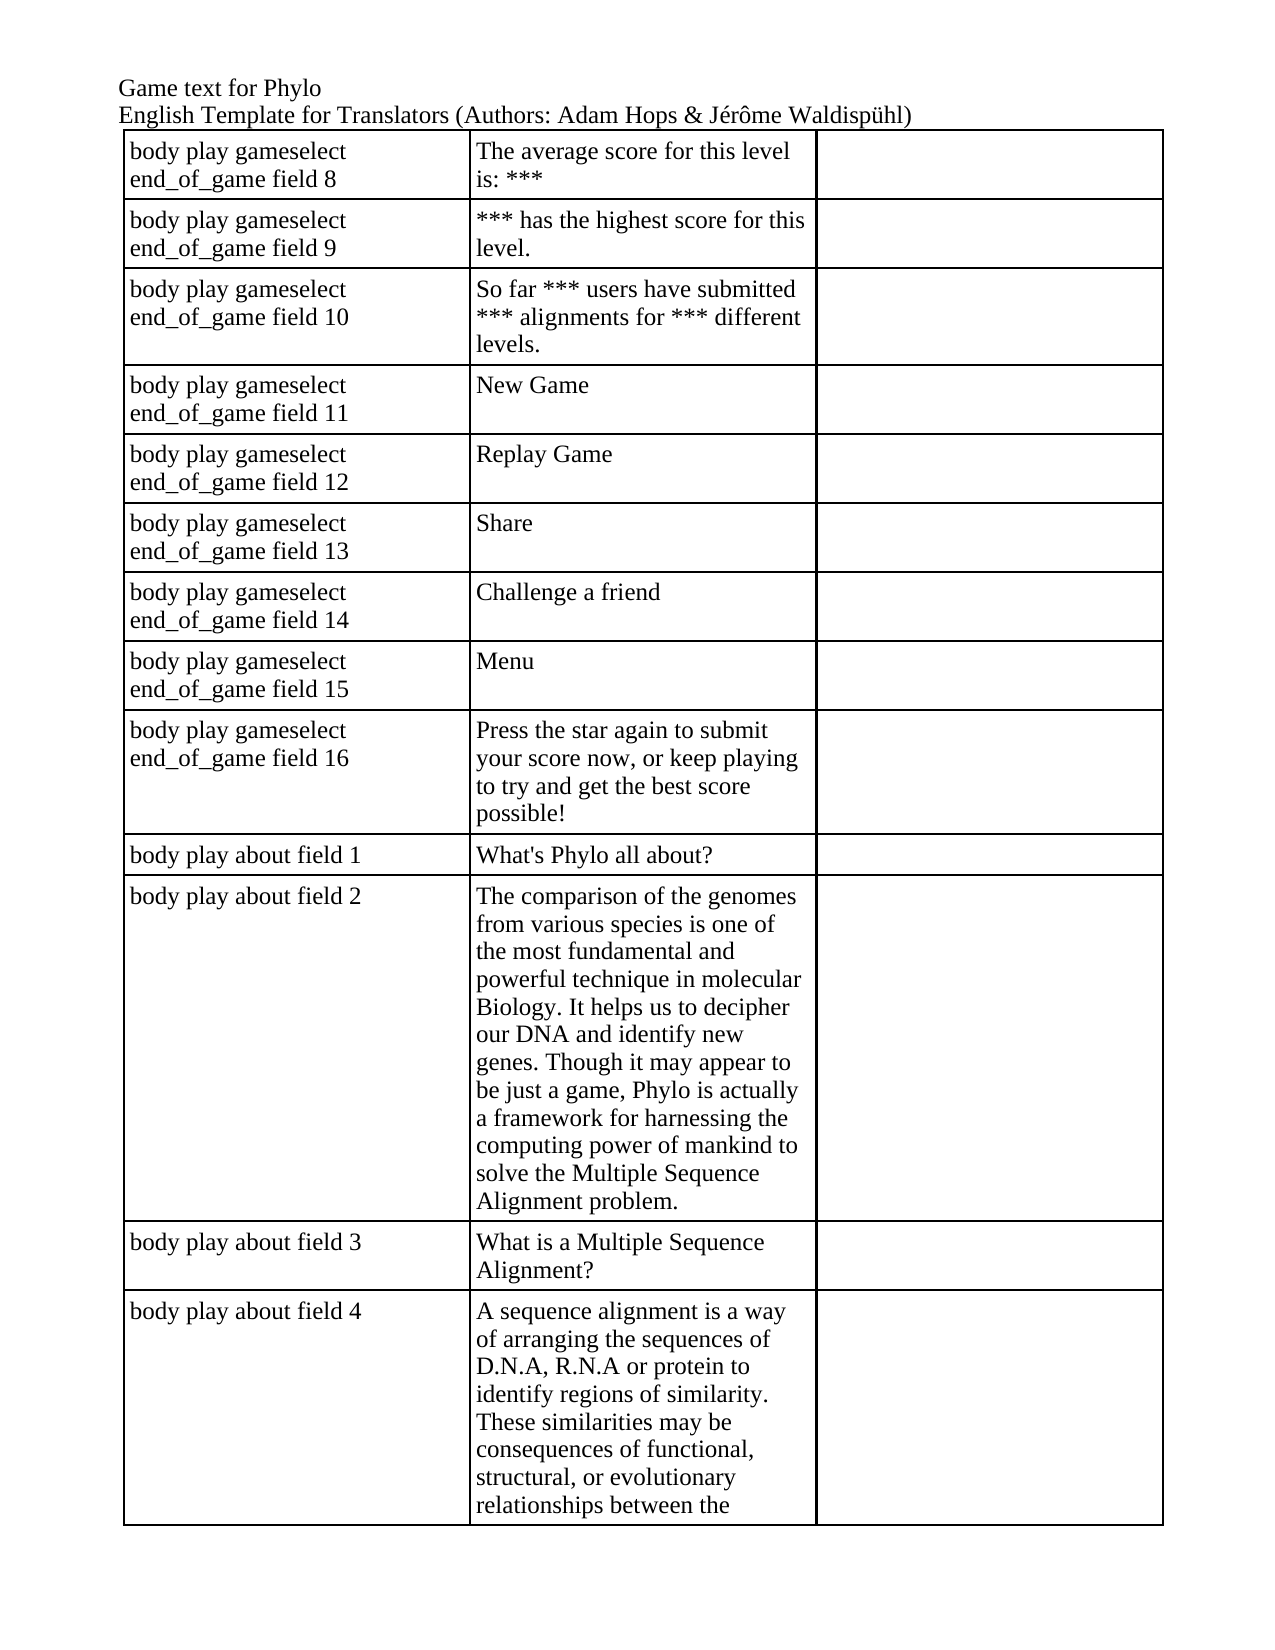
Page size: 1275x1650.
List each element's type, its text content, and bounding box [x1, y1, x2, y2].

table_cell A sequence alignment is a way of arranging the sequences of D.N.A, R.N.A or protein to identify regions of similarity. These similarities may be consequences of functional, structural, or evolutionary relationships between the [471, 1291, 815, 1524]
table_cell body play gameselect end_of_game field 8 [125, 131, 469, 198]
table_cell Replay Game [471, 435, 815, 502]
table_cell Share [471, 504, 815, 571]
table_cell [818, 573, 1162, 639]
table_cell [818, 711, 1162, 833]
table_cell [818, 200, 1162, 267]
table_cell body play gameselect end_of_game field 10 [125, 269, 469, 364]
table_cell What is a Multiple Sequence Alignment? [471, 1222, 815, 1289]
table_cell body play about field 2 [125, 876, 469, 1220]
table_cell body play about field 4 [125, 1291, 469, 1524]
table_cell What's Phylo all about? [471, 835, 815, 874]
table_cell [818, 366, 1162, 433]
table_cell Menu [471, 642, 815, 708]
table_cell body play gameselect end_of_game field 11 [125, 366, 469, 433]
table_cell So far *** users have submitted *** alignments for *** different levels. [471, 269, 815, 364]
table_cell *** has the highest score for this level. [471, 200, 815, 267]
table_cell [818, 1291, 1162, 1524]
table_cell [818, 131, 1162, 198]
table_cell [818, 1222, 1162, 1289]
table_cell body play gameselect end_of_game field 15 [125, 642, 469, 708]
table_cell body play gameselect end_of_game field 13 [125, 504, 469, 571]
table_cell body play gameselect end_of_game field 12 [125, 435, 469, 502]
table_cell Challenge a friend [471, 573, 815, 639]
table_cell body play about field 3 [125, 1222, 469, 1289]
table_cell body play gameselect end_of_game field 16 [125, 711, 469, 833]
table_cell The comparison of the genomes from various species is one of the most fundamental and powerful technique in molecular Biology. It helps us to decipher our DNA and identify new genes. Though it may appear to be just a game, Phylo is actually a framework for harnessing the computing power of mankind to solve the Multiple Sequence Alignment problem. [471, 876, 815, 1220]
table_cell body play gameselect end_of_game field 14 [125, 573, 469, 639]
table_cell [818, 435, 1162, 502]
table_cell Press the star again to submit your score now, or keep playing to try and get the best score possible! [471, 711, 815, 833]
table_cell body play gameselect end_of_game field 9 [125, 200, 469, 267]
table_cell New Game [471, 366, 815, 433]
table_cell The average score for this level is: *** [471, 131, 815, 198]
table_cell [818, 642, 1162, 708]
table_cell [818, 269, 1162, 364]
table_cell [818, 504, 1162, 571]
table_cell [818, 835, 1162, 874]
table_cell [818, 876, 1162, 1220]
table_cell body play about field 1 [125, 835, 469, 874]
